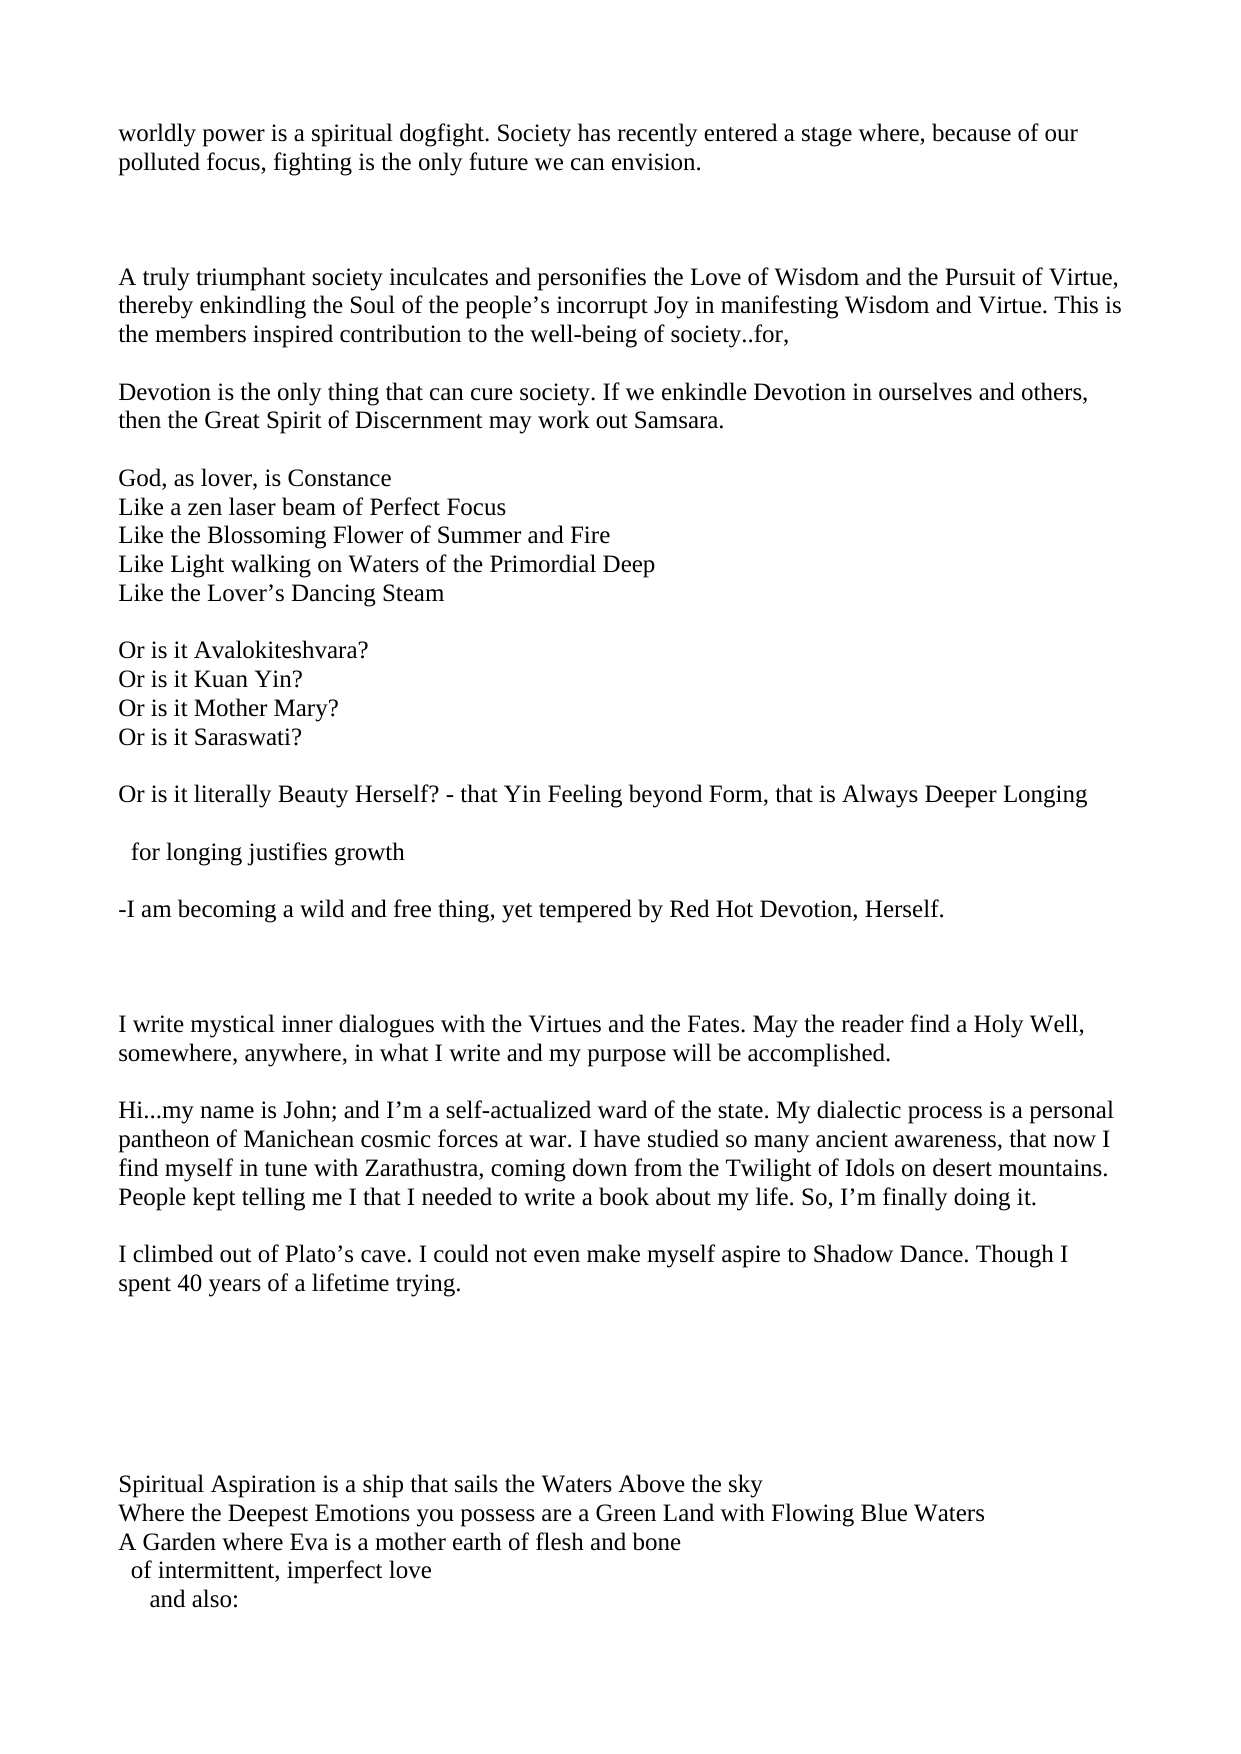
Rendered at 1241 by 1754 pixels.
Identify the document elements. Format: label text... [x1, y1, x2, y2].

text Like a zen laser beam of Perfect Focus [118, 492, 1122, 521]
text -I am becoming a wild and free thing, yet tempered by Red Hot Devotion, Herself. [118, 894, 1122, 923]
text of intermittent, imperfect love [118, 1556, 1122, 1584]
text Or is it Kuan Yin? [118, 664, 1122, 693]
text worldly power is a spiritual dogfight. Society has recently entered a stage where, because of our polluted focus, fighting is the only future we can envision. [118, 118, 1122, 176]
text I write mystical inner dialogues with the Virtues and the Fates. May the reader find a Holy Well, somewhere, anywhere, in what I write and my purpose will be accomplished. [118, 1009, 1122, 1067]
text Like the Lover’s Dancing Steam [118, 578, 1122, 607]
text Or is it literally Beauty Herself? - that Yin Feeling beyond Form, that is Always Deeper Longing [118, 779, 1122, 808]
text Spiritual Aspiration is a ship that sails the Waters Above the sky [118, 1469, 1122, 1498]
text Where the Deepest Emotions you possess are a Green Land with Flowing Blue Waters [118, 1498, 1122, 1527]
text for longing justifies growth [118, 837, 1122, 866]
text Or is it Saraswati? [118, 722, 1122, 751]
text Devotion is the only thing that can cure society. If we enkindle Devotion in ourselves and others, then the Great Spirit of Discernment may work out Samsara. [118, 377, 1122, 434]
text I climbed out of Plato’s cave. I could not even make myself aspire to Shadow Dance. Though I spent 40 years of a lifetime trying. [118, 1239, 1122, 1297]
text Or is it Avalokiteshvara? [118, 636, 1122, 664]
text Like the Blossoming Flower of Summer and Fire [118, 521, 1122, 549]
text A truly triumphant society inculcates and personifies the Love of Wisdom and the Pursuit of Virtue, thereby enkindling the Soul of the people’s incorrupt Joy in manifesting Wisdom and Virtue. This is the members inspired contribution to the well-being of society..for, [118, 262, 1122, 348]
text Like Light walking on Waters of the Primordial Deep [118, 549, 1122, 578]
text Hi...my name is John; and I’m a self-actualized ward of the state. My dialectic process is a personal pantheon of Manichean cosmic forces at war. I have studied so many ancient awareness, that now I find myself in tune with Zarathustra, coming down from the Twilight of Idols on desert mountains. People kept telling me I that I needed to write a book about my life. So, I’m finally doing it. [118, 1096, 1122, 1211]
text and also: [118, 1584, 1122, 1613]
text God, as lover, is Constance [118, 463, 1122, 492]
text Or is it Mother Mary? [118, 693, 1122, 722]
text A Garden where Eva is a mother earth of flesh and bone [118, 1527, 1122, 1556]
